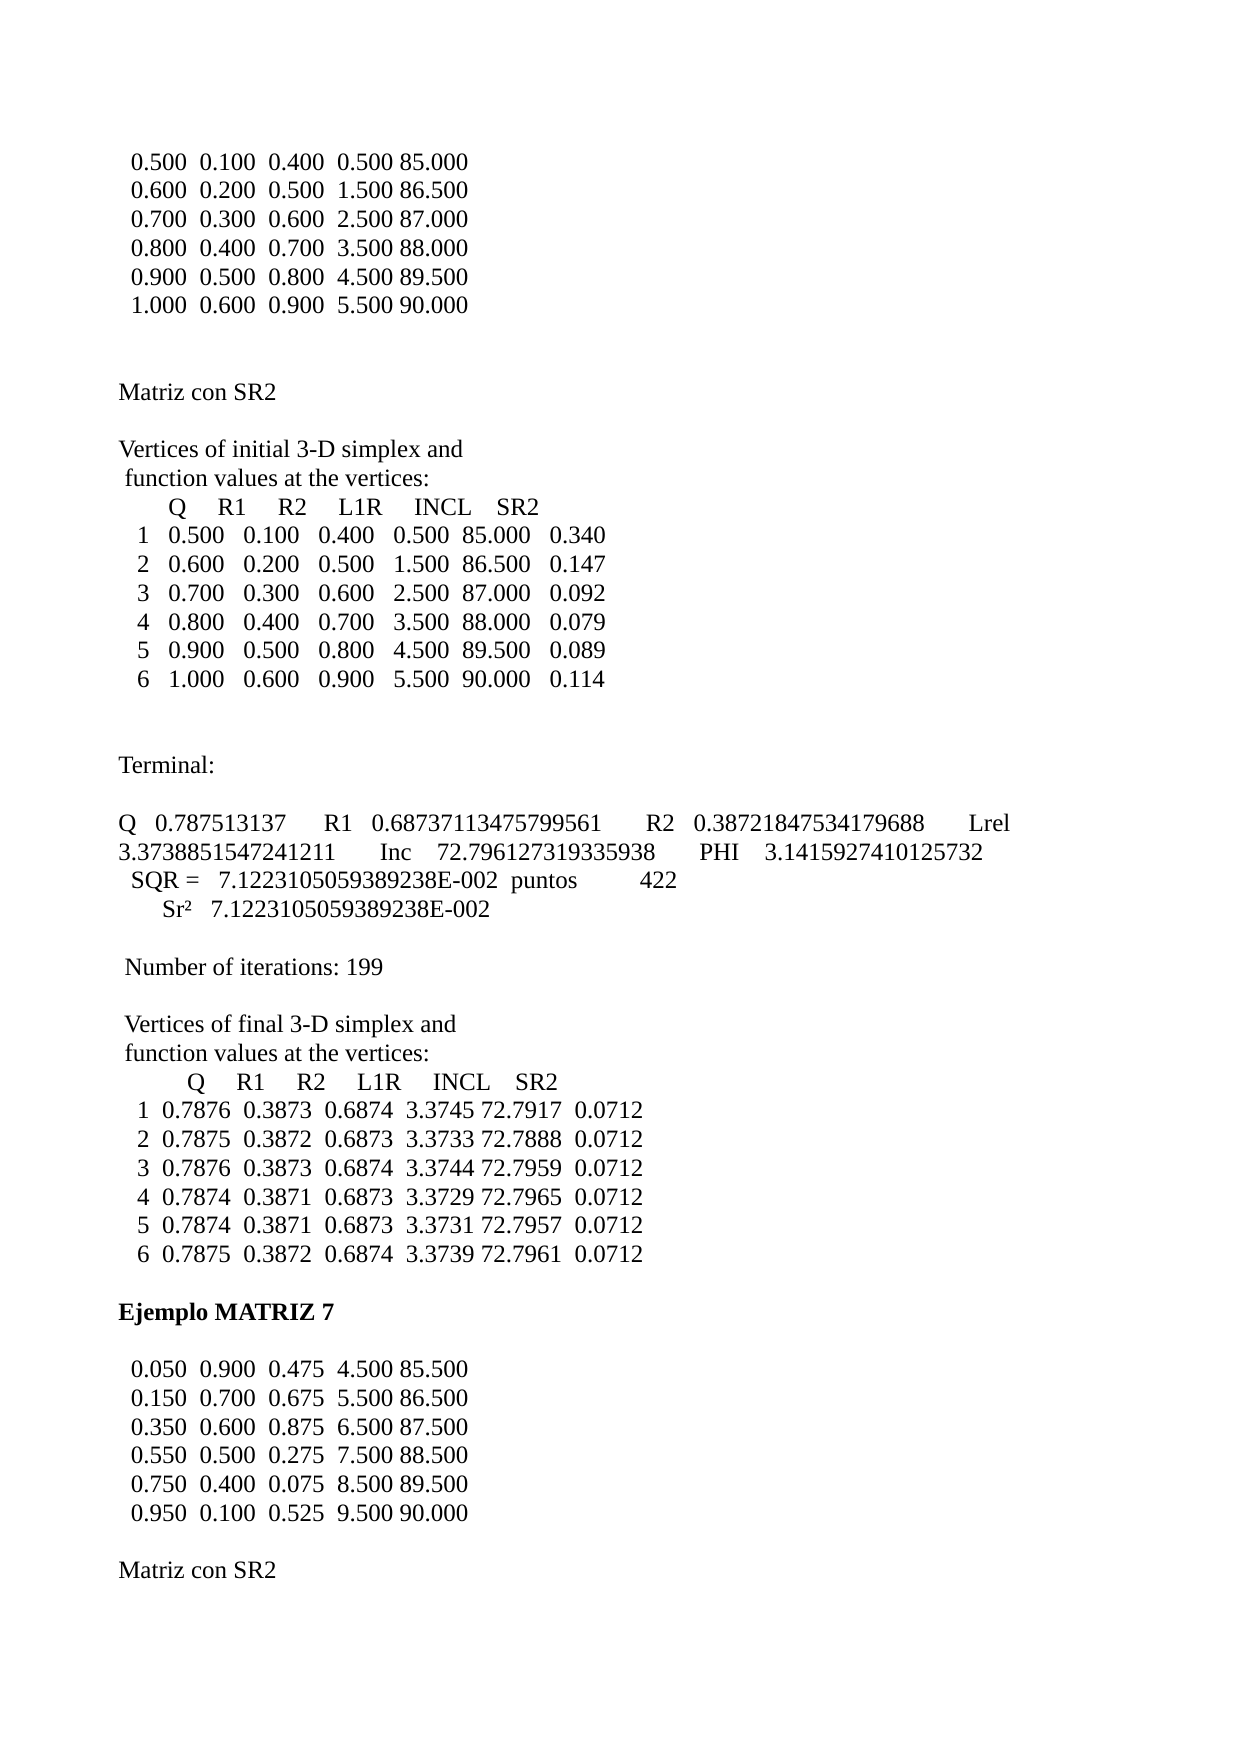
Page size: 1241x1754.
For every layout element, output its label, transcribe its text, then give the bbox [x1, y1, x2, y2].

text 2 0.7875 0.3872 0.6873 3.3733 72.7888 0.0712 [118, 1124, 1122, 1153]
text 1 0.7876 0.3873 0.6874 3.3745 72.7917 0.0712 [118, 1096, 1122, 1124]
text 0.800 0.400 0.700 3.500 88.000 [118, 233, 1122, 262]
text Q 0.787513137 R1 0.68737113475799561 R2 0.38721847534179688 Lrel 3.3738851547241211 Inc 72.796127319335938 PHI 3.1415927410125732 [118, 808, 1122, 866]
text Terminal: [118, 751, 1122, 779]
text 0.950 0.100 0.525 9.500 90.000 [118, 1498, 1122, 1527]
text 0.550 0.500 0.275 7.500 88.500 [118, 1441, 1122, 1469]
text Sr² 7.1223105059389238E-002 [118, 894, 1122, 923]
text Matriz con SR2 [118, 1556, 1122, 1584]
text 6 1.000 0.600 0.900 5.500 90.000 0.114 [118, 664, 1122, 693]
text Ejemplo MATRIZ 7 [118, 1297, 1122, 1326]
text Vertices of initial 3-D simplex and [118, 434, 1122, 463]
text 2 0.600 0.200 0.500 1.500 86.500 0.147 [118, 549, 1122, 578]
text 0.700 0.300 0.600 2.500 87.000 [118, 204, 1122, 233]
text Q R1 R2 L1R INCL SR2 [118, 1067, 1122, 1096]
text 0.050 0.900 0.475 4.500 85.500 [118, 1354, 1122, 1383]
text 0.600 0.200 0.500 1.500 86.500 [118, 176, 1122, 204]
text 1.000 0.600 0.900 5.500 90.000 [118, 291, 1122, 319]
text 0.750 0.400 0.075 8.500 89.500 [118, 1469, 1122, 1498]
text 0.150 0.700 0.675 5.500 86.500 [118, 1383, 1122, 1412]
text 5 0.7874 0.3871 0.6873 3.3731 72.7957 0.0712 [118, 1211, 1122, 1239]
text 3 0.700 0.300 0.600 2.500 87.000 0.092 [118, 578, 1122, 607]
text function values at the vertices: [118, 1038, 1122, 1067]
text 4 0.800 0.400 0.700 3.500 88.000 0.079 [118, 607, 1122, 636]
text 0.500 0.100 0.400 0.500 85.000 [118, 147, 1122, 176]
text Vertices of final 3-D simplex and [118, 1009, 1122, 1038]
text 6 0.7875 0.3872 0.6874 3.3739 72.7961 0.0712 [118, 1239, 1122, 1268]
text SQR = 7.1223105059389238E-002 puntos 422 [118, 866, 1122, 894]
text 0.900 0.500 0.800 4.500 89.500 [118, 262, 1122, 291]
text 4 0.7874 0.3871 0.6873 3.3729 72.7965 0.0712 [118, 1182, 1122, 1211]
text 3 0.7876 0.3873 0.6874 3.3744 72.7959 0.0712 [118, 1153, 1122, 1182]
text 0.350 0.600 0.875 6.500 87.500 [118, 1412, 1122, 1441]
text Matriz con SR2 [118, 377, 1122, 406]
text 5 0.900 0.500 0.800 4.500 89.500 0.089 [118, 636, 1122, 664]
text Q R1 R2 L1R INCL SR2 [118, 492, 1122, 521]
text function values at the vertices: [118, 463, 1122, 492]
text 1 0.500 0.100 0.400 0.500 85.000 0.340 [118, 521, 1122, 549]
text Number of iterations: 199 [118, 952, 1122, 981]
